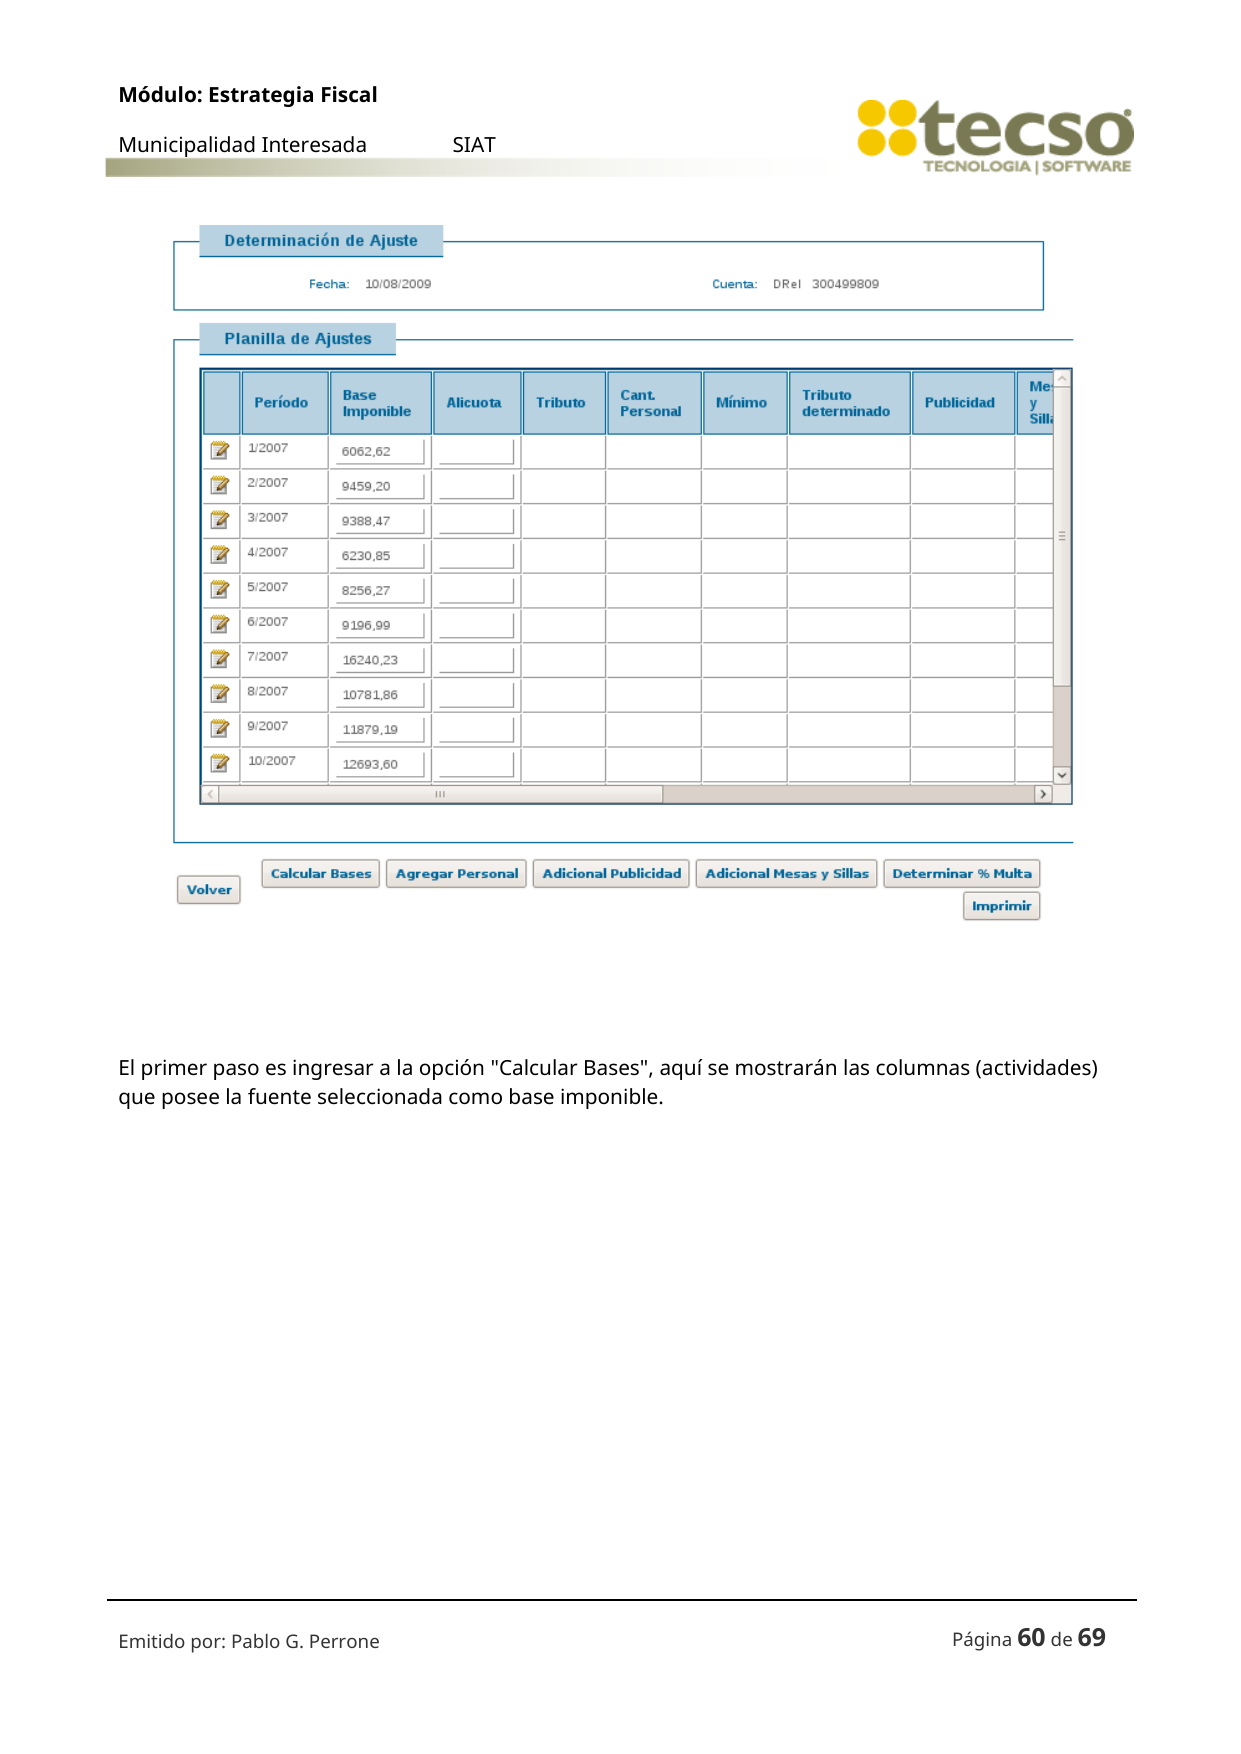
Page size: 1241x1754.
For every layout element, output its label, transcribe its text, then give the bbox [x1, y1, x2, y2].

picture [166, 225, 1074, 929]
picture [105, 100, 1134, 177]
text El primer paso es ingresar a la opción "Calcular Bases", aquí se mostrarán las columnas (actividades) que posee la fuente seleccionada como base imponible. [118, 1053, 1122, 1110]
